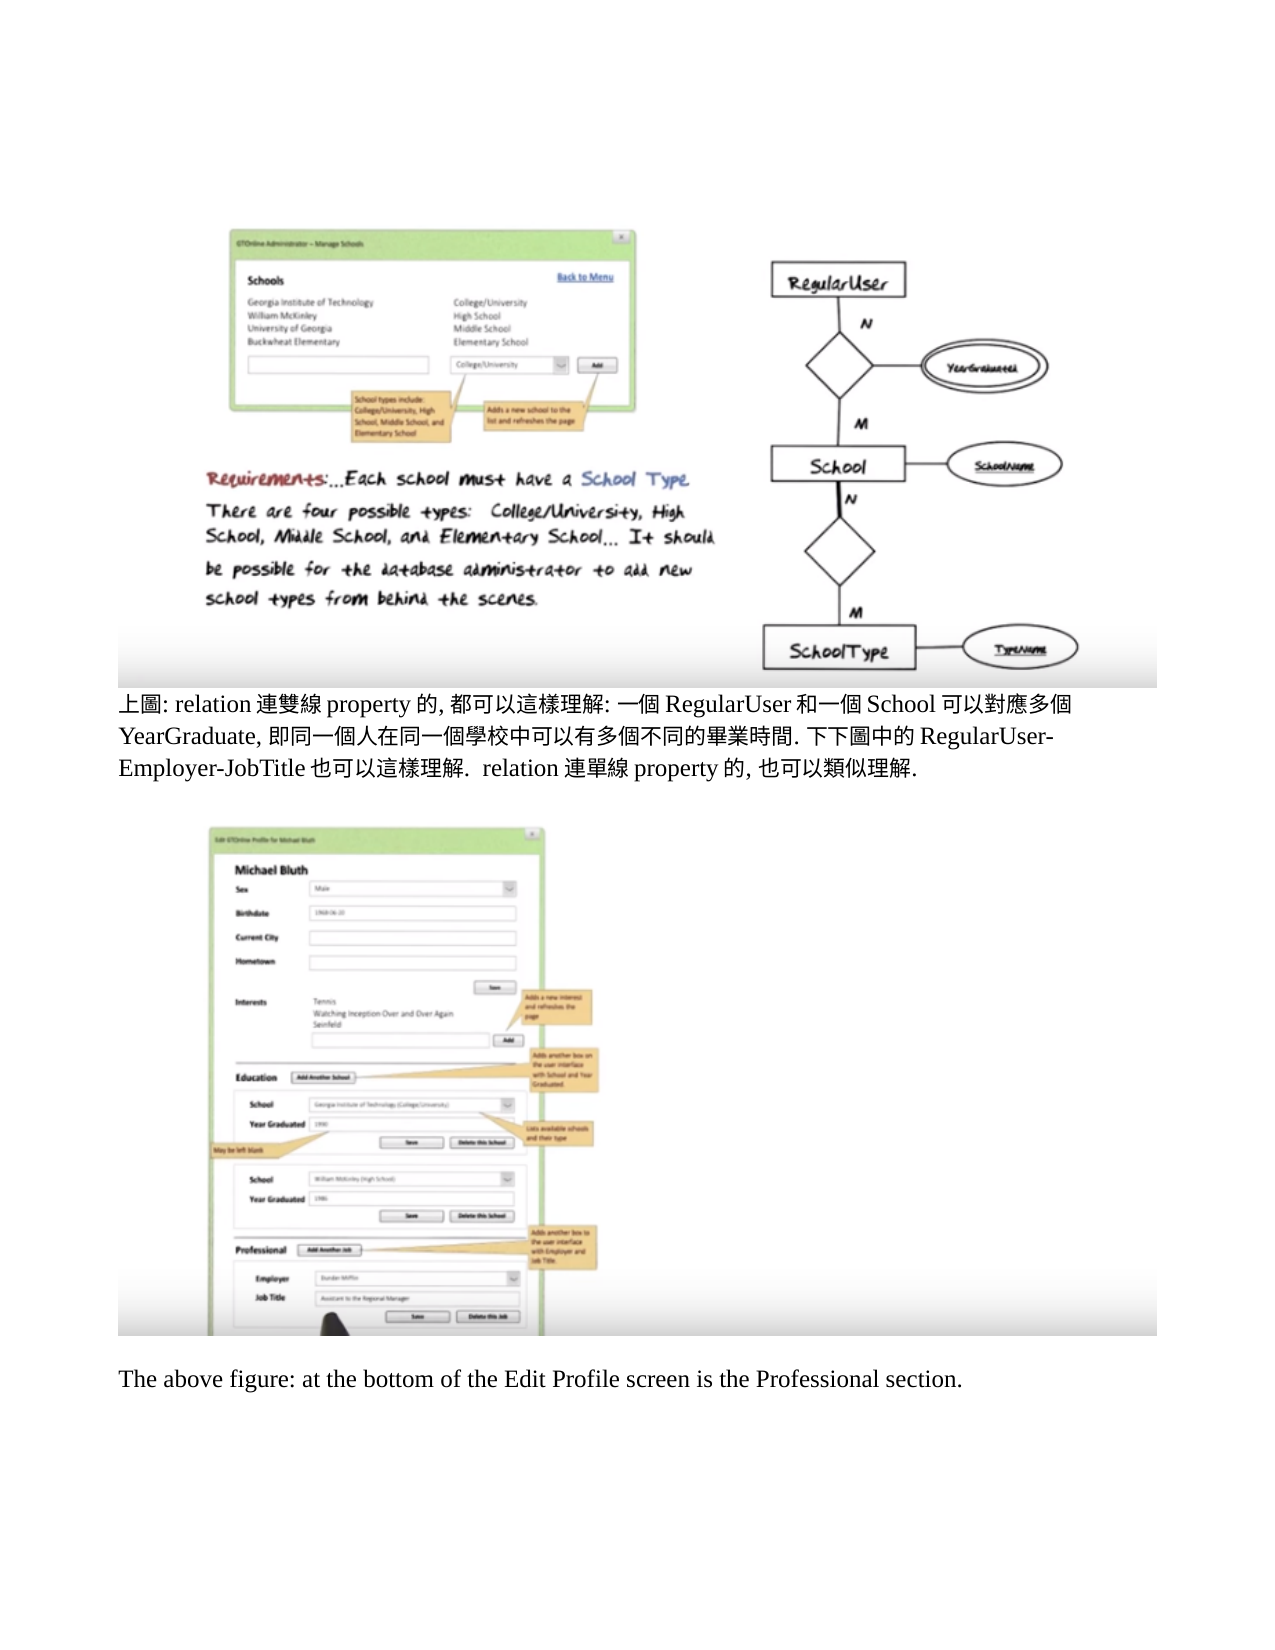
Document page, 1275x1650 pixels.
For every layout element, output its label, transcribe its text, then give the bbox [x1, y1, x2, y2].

picture [118, 811, 1157, 1336]
text 上圖: relation連雙線property的, 都可以這樣理解: 一個RegularUser和一個School可以對應多個YearGraduate, 即同一個人在同一個學校中可以有多個不同的畢業時間. 下下圖中的RegularUser-Employer-JobTitle也可以這樣理解. relation連單線property的, 也可以類似理解. [118, 688, 1157, 782]
picture [118, 204, 1157, 688]
text The above figure: at the bottom of the Edit Profile screen is the Professional section. [118, 1364, 1157, 1393]
